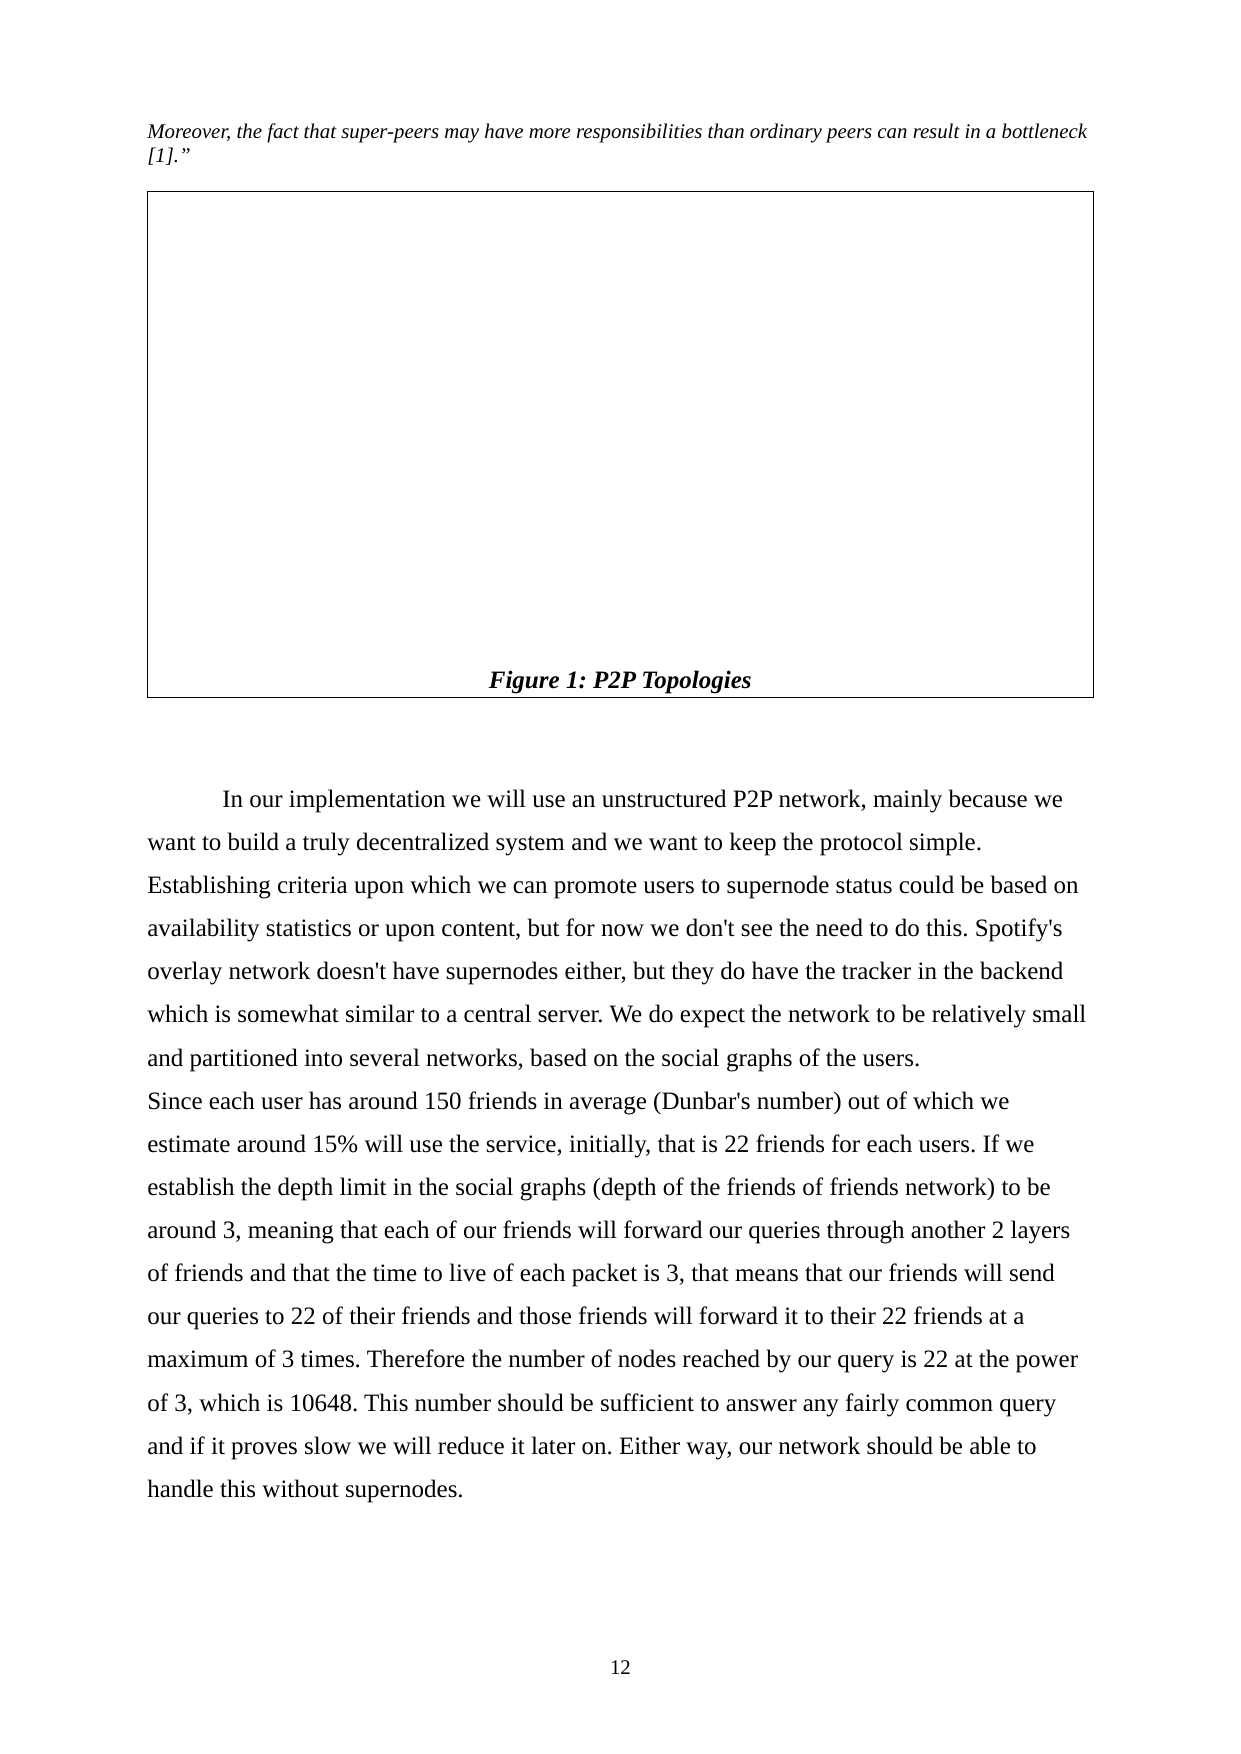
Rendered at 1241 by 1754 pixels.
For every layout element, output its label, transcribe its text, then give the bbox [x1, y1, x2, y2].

text Figure 1: P2P Topologies [150, 206, 1090, 694]
text Moreover, the fact that super-peers may have more responsibilities than ordinary peers can result in a bottleneck [1].” [147, 118, 1093, 167]
text In our implementation we will use an unstructured P2P network, mainly because we want to build a truly decentralized system and we want to keep the protocol simple. Establishing criteria upon which we can promote users to supernode status could be based on availability statistics or upon content, but for now we don't see the need to do this. Spotify's overlay network doesn't have supernodes either, but they do have the tracker in the backend which is somewhat similar to a central server. We do expect the network to be relatively small and partitioned into several networks, based on the social graphs of the users. [147, 784, 1093, 1071]
text Since each user has around 150 friends in average (Dunbar's number) out of which we estimate around 15% will use the service, initially, that is 22 friends for each users. If we establish the depth limit in the social graphs (depth of the friends of friends network) to be around 3, meaning that each of our friends will forward our queries through another 2 layers of friends and that the time to live of each packet is 3, that means that our friends will send our queries to 22 of their friends and those friends will forward it to their 22 friends at a maximum of 3 times. Therefore the number of nodes reached by our query is 22 at the power of 3, which is 10648. This number should be sufficient to answer any fairly common query and if it proves slow we will reduce it later on. Either way, our network should be able to handle this without supernodes. [147, 1086, 1093, 1503]
